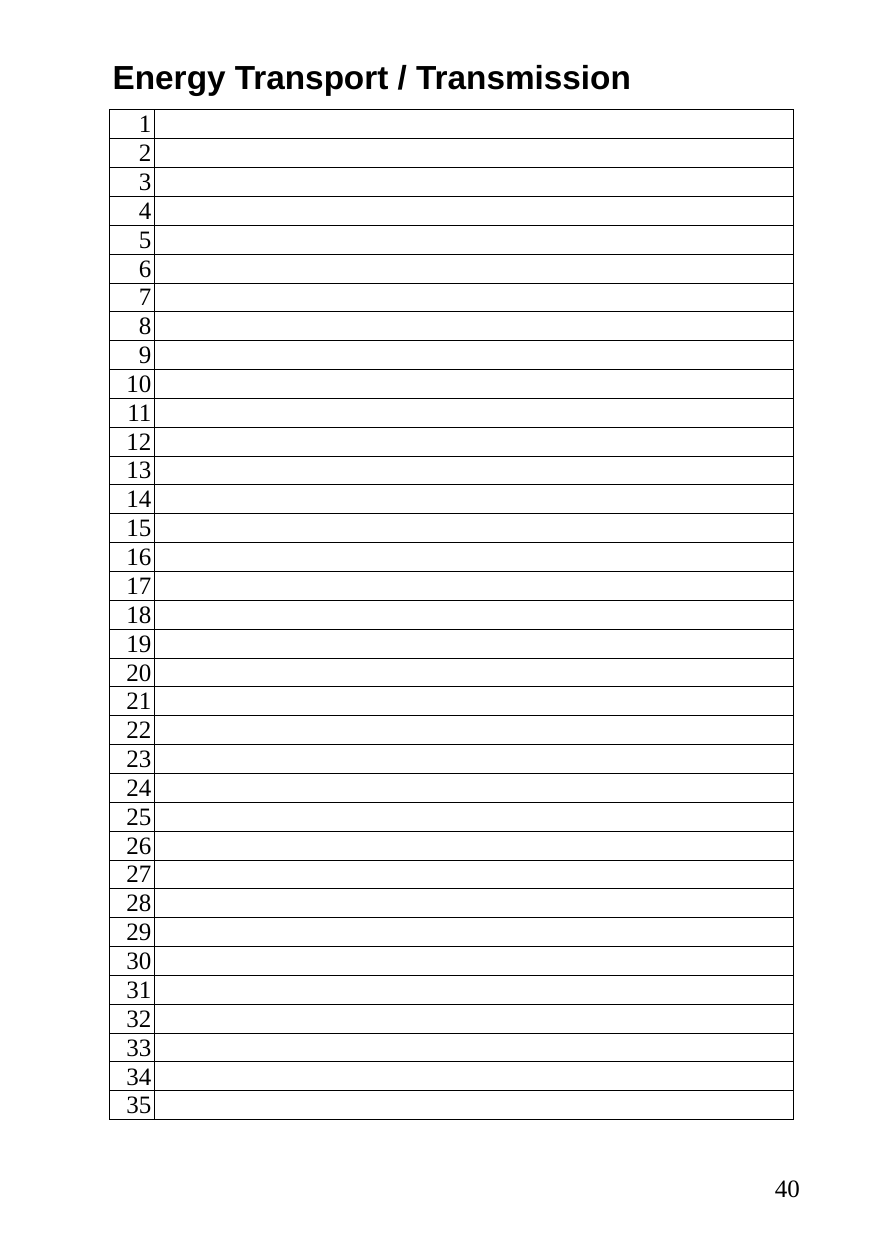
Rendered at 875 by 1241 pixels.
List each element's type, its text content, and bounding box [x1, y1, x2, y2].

table_cell [155, 1034, 793, 1061]
table_cell [155, 918, 793, 946]
table_cell 34 [110, 1062, 154, 1090]
table_cell [155, 312, 793, 340]
table_cell 25 [110, 803, 154, 831]
table_cell 23 [110, 745, 154, 773]
table_cell 12 [110, 428, 154, 456]
table_cell 35 [110, 1091, 154, 1119]
table_cell 22 [110, 716, 154, 744]
table_cell [155, 514, 793, 542]
table_cell [155, 976, 793, 1004]
table_cell 5 [110, 226, 154, 253]
table_cell [155, 1091, 793, 1119]
table_cell [155, 139, 793, 167]
table_cell [155, 485, 793, 513]
table_cell [155, 370, 793, 398]
table_cell [155, 255, 793, 282]
table_cell 2 [110, 139, 154, 167]
table_header 1 [110, 110, 154, 138]
table_cell 3 [110, 168, 154, 196]
table_cell [155, 399, 793, 427]
table_cell [155, 774, 793, 802]
table_cell 32 [110, 1005, 154, 1033]
table_cell 30 [110, 947, 154, 975]
table_cell [155, 659, 793, 686]
table_cell 27 [110, 861, 154, 888]
table_cell 20 [110, 659, 154, 686]
table_cell [155, 861, 793, 888]
table_cell 17 [110, 572, 154, 600]
table_cell [155, 832, 793, 859]
table_cell [155, 630, 793, 657]
table_cell 11 [110, 399, 154, 427]
table_cell [155, 543, 793, 571]
subtitle Energy Transport / Transmission [112, 58, 799, 97]
table_cell [155, 745, 793, 773]
table_cell [155, 889, 793, 917]
table_cell 14 [110, 485, 154, 513]
table_cell [155, 197, 793, 225]
table_cell 24 [110, 774, 154, 802]
table_cell [155, 284, 793, 311]
table_cell 6 [110, 255, 154, 282]
table_cell 4 [110, 197, 154, 225]
table_cell [155, 572, 793, 600]
table_cell 9 [110, 341, 154, 369]
table_cell 28 [110, 889, 154, 917]
table_cell 8 [110, 312, 154, 340]
table_cell [155, 601, 793, 629]
table_cell 7 [110, 284, 154, 311]
table_cell 21 [110, 687, 154, 715]
table_cell [155, 168, 793, 196]
table_cell 18 [110, 601, 154, 629]
table_cell [155, 1005, 793, 1033]
table_cell [155, 716, 793, 744]
table_cell [155, 687, 793, 715]
table_cell 10 [110, 370, 154, 398]
table_header [155, 110, 793, 138]
table_cell [155, 947, 793, 975]
table_cell 31 [110, 976, 154, 1004]
table_cell 26 [110, 832, 154, 859]
table_cell 33 [110, 1034, 154, 1061]
table_cell [155, 341, 793, 369]
table_cell [155, 226, 793, 253]
table_cell [155, 1062, 793, 1090]
table_cell 16 [110, 543, 154, 571]
table_cell [155, 457, 793, 484]
table_cell 29 [110, 918, 154, 946]
table_cell [155, 428, 793, 456]
table_cell 19 [110, 630, 154, 657]
table_cell 13 [110, 457, 154, 484]
table_cell [155, 803, 793, 831]
table_cell 15 [110, 514, 154, 542]
